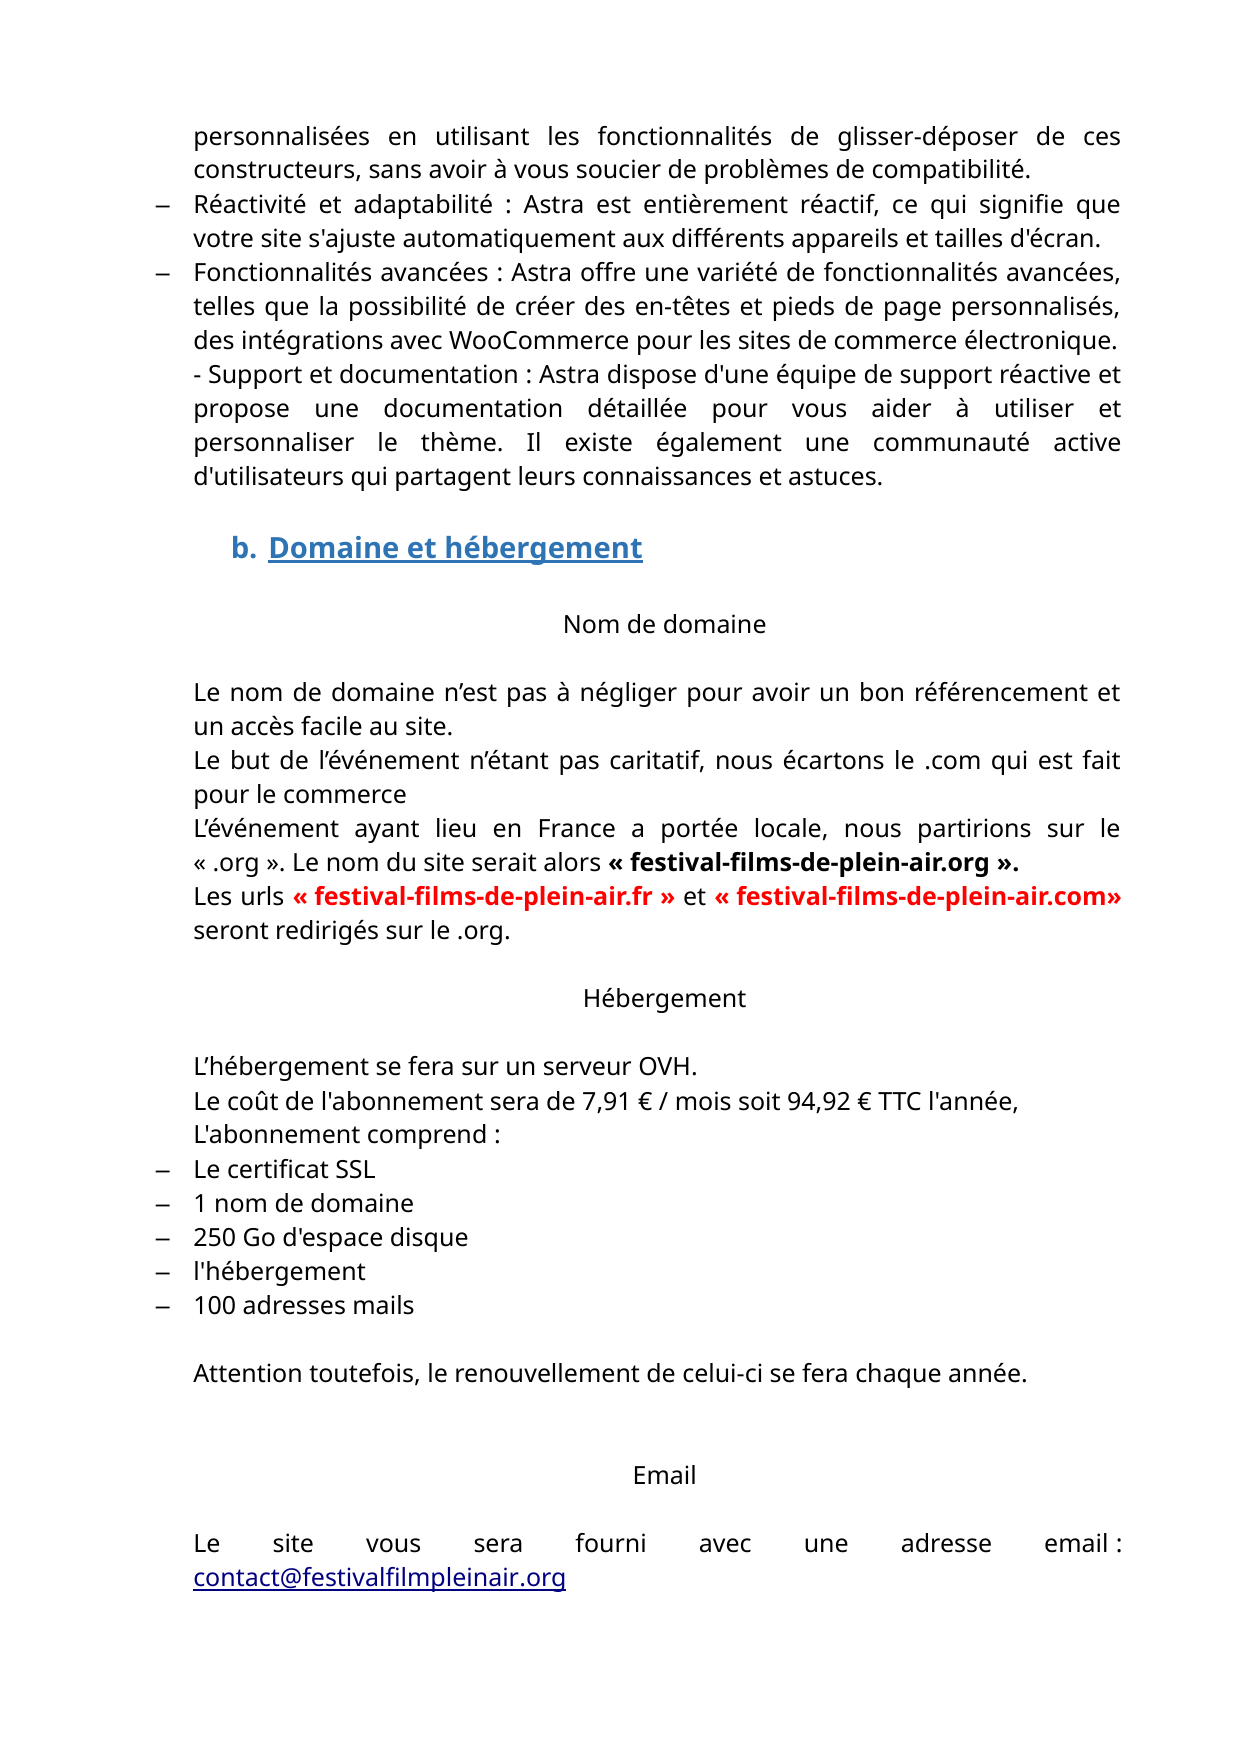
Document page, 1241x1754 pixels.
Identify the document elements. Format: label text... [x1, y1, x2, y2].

list - Support et documentation : Astra dispose d'une équipe de support réactive et propose une documentation détaillée pour vous aider à utiliser et personnaliser le thème. Il existe également une communauté active d'utilisateurs qui partagent leurs connaissances et astuces. [193, 357, 1122, 493]
list Le site vous sera fourni avec une adresse email : contact@festivalfilmpleinair.org [193, 1526, 1122, 1594]
list 1 nom de domaine [156, 1185, 1122, 1219]
list L'abonnement comprend : [193, 1117, 1122, 1151]
list Le but de l’événement n’étant pas caritatif, nous écartons le .com qui est fait pour le commerce [193, 742, 1122, 811]
text Hébergement [118, 981, 1211, 1015]
list Réactivité et adaptabilité : Astra est entièrement réactif, ce qui signifie que votre site s'ajuste automatiquement aux différents appareils et tailles d'écran. [156, 186, 1122, 254]
list Domaine et hébergement [231, 527, 1122, 567]
text Nom de domaine [118, 606, 1211, 640]
list L’événement ayant lieu en France a portée locale, nous partirions sur le « .org ». Le nom du site serait alors « festival-films-de-plein-air.org ». [193, 811, 1122, 879]
list Le certificat SSL [156, 1151, 1122, 1185]
text Email [118, 1458, 1211, 1492]
list l'hébergement [156, 1253, 1122, 1287]
list Fonctionnalités avancées : Astra offre une variété de fonctionnalités avancées, telles que la possibilité de créer des en-têtes et pieds de page personnalisés, des intégrations avec WooCommerce pour les sites de commerce électronique. [156, 254, 1122, 357]
list L’hébergement se fera sur un serveur OVH. [193, 1049, 1122, 1083]
list Le nom de domaine n’est pas à négliger pour avoir un bon référencement et un accès facile au site. [193, 674, 1122, 742]
list Le coût de l'abonnement sera de 7,91 € / mois soit 94,92 € TTC l'année, [193, 1083, 1122, 1117]
list personnalisées en utilisant les fonctionnalités de glisser-déposer de ces constructeurs, sans avoir à vous soucier de problèmes de compatibilité. [156, 118, 1122, 186]
list Attention toutefois, le renouvellement de celui-ci se fera chaque année. [193, 1356, 1122, 1390]
list Les urls « festival-films-de-plein-air.fr » et « festival-films-de-plein-air.com» seront redirigés sur le .org. [193, 879, 1122, 947]
list 100 adresses mails [156, 1287, 1122, 1322]
list 250 Go d'espace disque [156, 1219, 1122, 1253]
